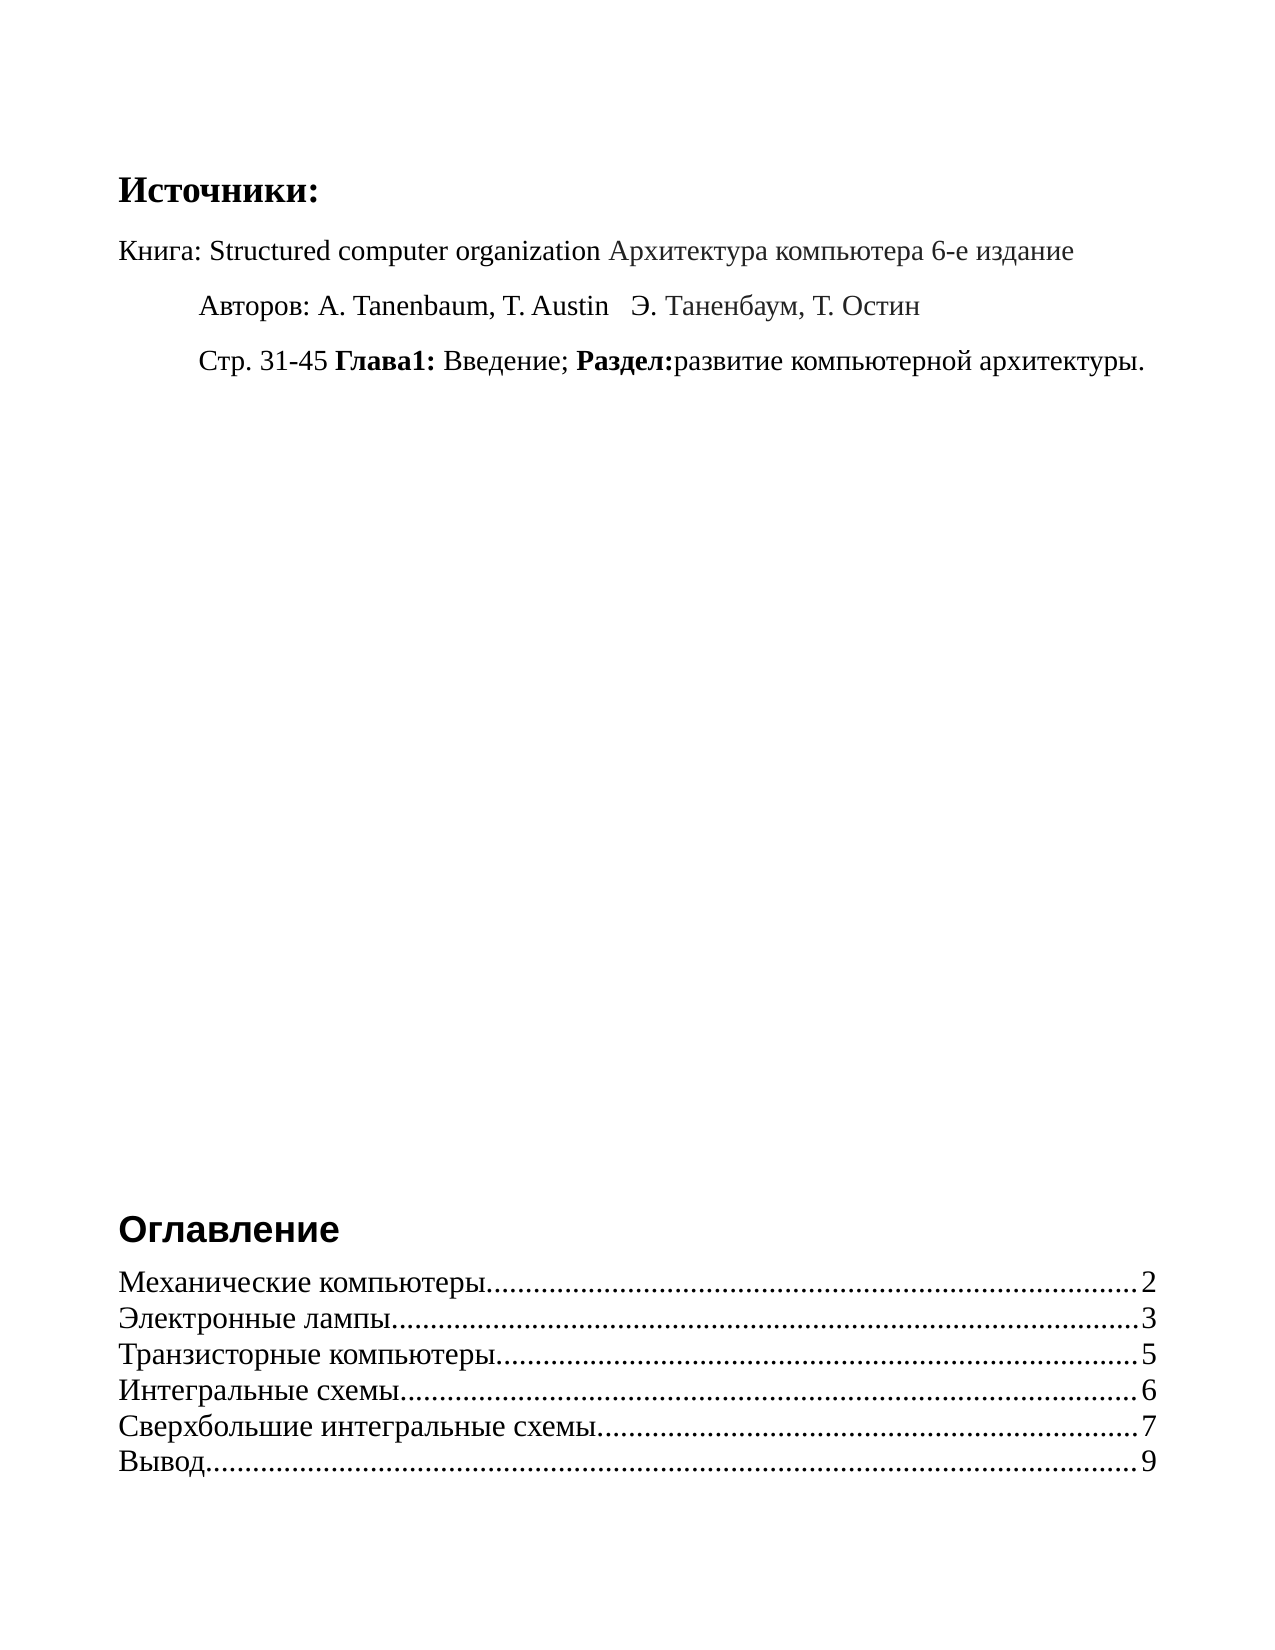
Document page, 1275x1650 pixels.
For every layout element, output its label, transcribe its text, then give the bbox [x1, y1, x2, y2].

text Книга: Structured computer organization Архитектура компьютера 6-е издание [118, 233, 1157, 267]
text Механические компьютеры. 2 [118, 1263, 1157, 1299]
text Транзисторные компьютеры. 5 [118, 1335, 1157, 1371]
text Электронные лампы. 3 [118, 1299, 1157, 1335]
subtitle Оглавление [118, 1207, 1157, 1251]
text Источники: [118, 167, 1157, 210]
text Сверхбольшие интегральные схемы. 7 [118, 1407, 1157, 1443]
text Авторов: A. Tanenbaum, T. Austin Э. Таненбаум, Т. Остин [118, 288, 1157, 322]
text Интегральные схемы. 6 [118, 1371, 1157, 1407]
text Вывод 9 [118, 1443, 1157, 1479]
text Стр. 31-45 Глава1: Введение; Раздел:развитие компьютерной архитектуры. [118, 343, 1157, 377]
